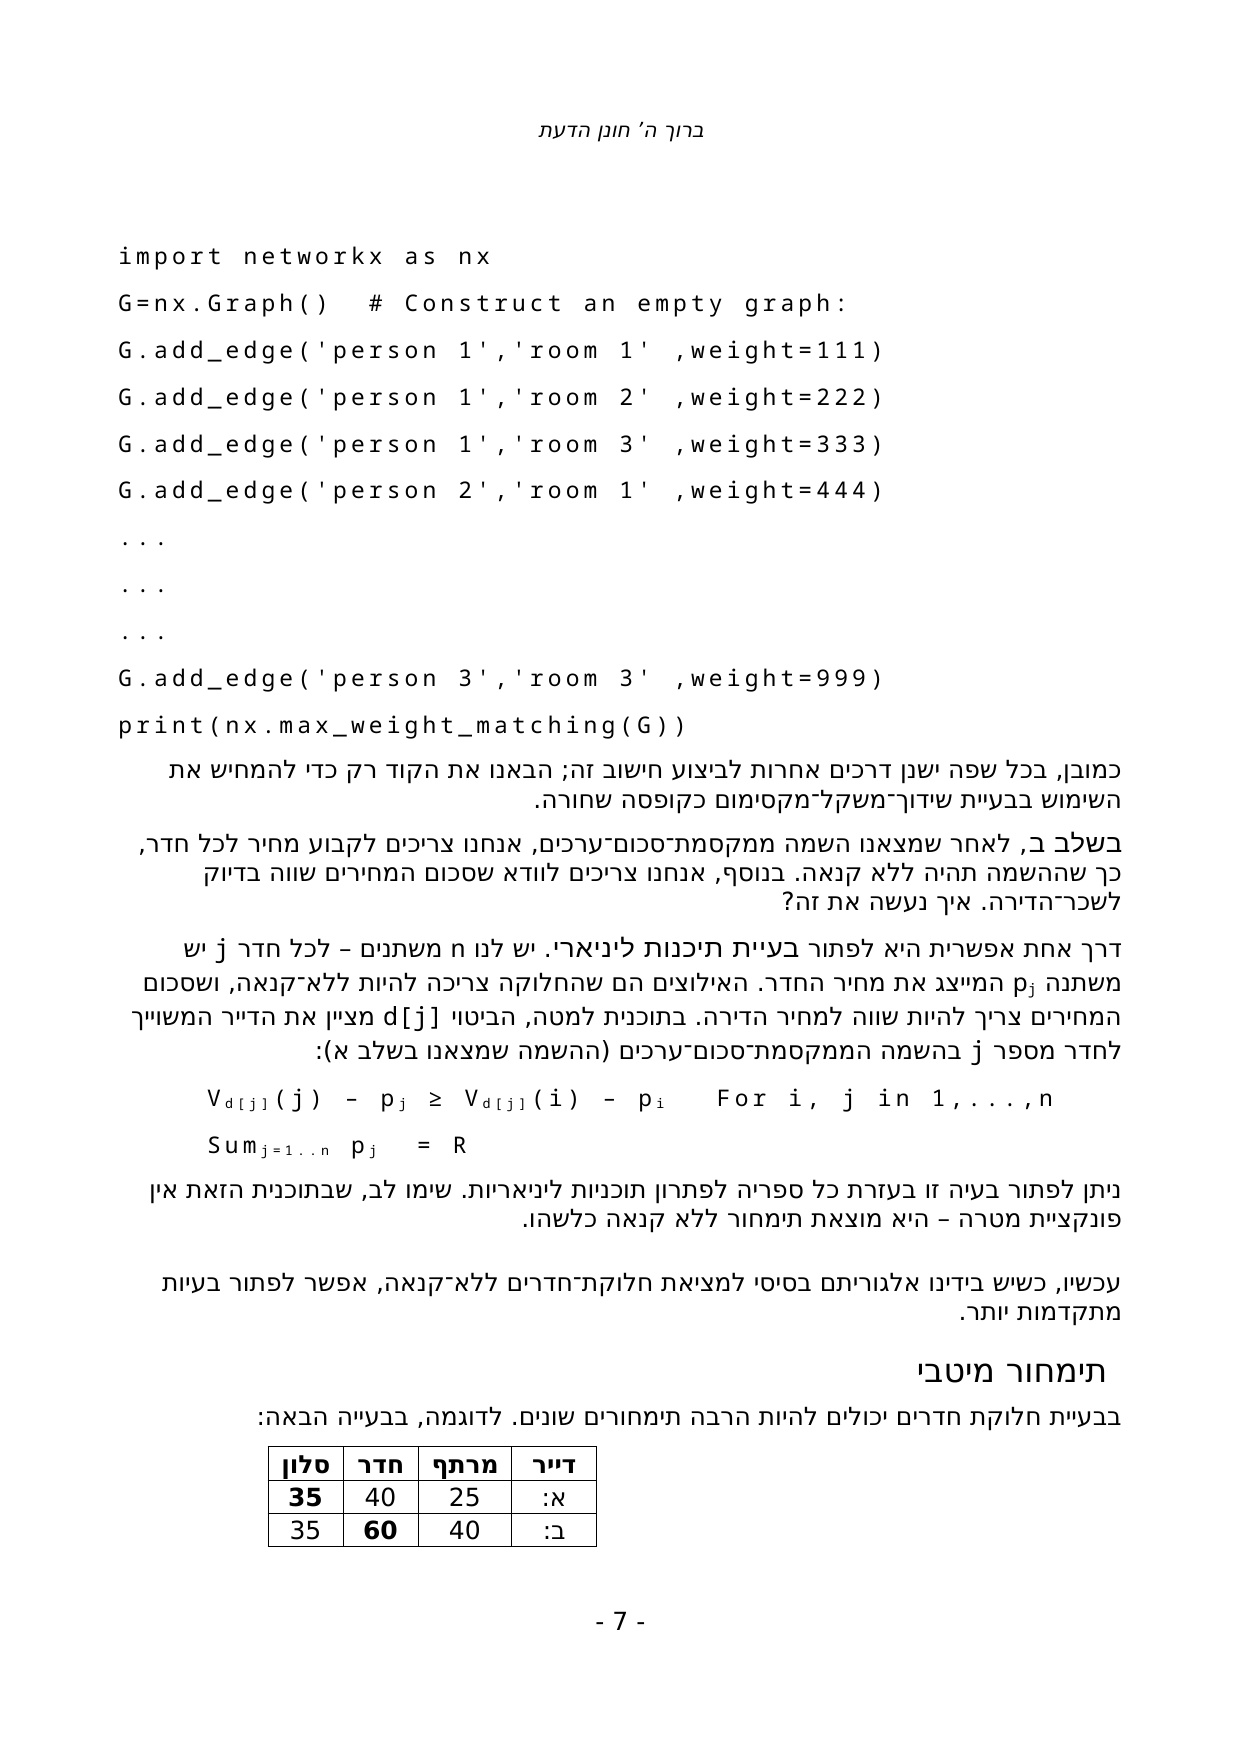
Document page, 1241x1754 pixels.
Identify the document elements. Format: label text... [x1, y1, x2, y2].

text עכשיו, כשיש בידינו אלגוריתם בסיסי למציאת חלוקת־חדרים ללא־קנאה, אפשר לפתור בעיות מתקדמות יותר. [118, 1268, 1122, 1326]
table_cell 40 [419, 1514, 511, 1546]
text G.add_edge('person 1','room 2' ,weight=222) [118, 381, 1122, 412]
table_header דייר [512, 1447, 596, 1479]
table_header סלון [269, 1447, 343, 1479]
table_header מרתף [419, 1447, 511, 1479]
text ... [118, 615, 1122, 646]
table_cell 35 [269, 1514, 343, 1546]
text G=nx.Graph() # Construct an empty graph: [118, 287, 1122, 318]
text Vd[j](j) – pj ≥ Vd[j](i) – pi For i, j in 1,...,n [207, 1082, 1122, 1113]
table_cell ב: [512, 1514, 596, 1546]
text ... [118, 521, 1122, 552]
table_cell 25 [419, 1481, 511, 1513]
text כמובן, בכל שפה ישנן דרכים אחרות לביצוע חישוב זה; הבאנו את הקוד רק כדי להמחיש את השימוש בבעיית שידוך־משקל־מקסימום כקופסה שחורה. [118, 756, 1122, 814]
text import networkx as nx [118, 240, 1122, 271]
text בבעיית חלוקת חדרים יכולים להיות הרבה תימחורים שונים. לדוגמה, בבעייה הבאה: [118, 1402, 1122, 1432]
text G.add_edge('person 1','room 1' ,weight=111) [118, 334, 1122, 365]
text G.add_edge('person 3','room 3' ,weight=999) [118, 662, 1122, 693]
text דרך אחת אפשרית היא לפתור בעיית תיכנות ליניארי. יש לנו n משתנים – לכל חדר j יש משתנה pj המייצג את מחיר החדר. האילוצים הם שהחלוקה צריכה להיות ללא־קנאה, ושסכום המחירים צריך להיות שווה למחיר הדירה. בתוכנית למטה, הביטוי d[j] מציין את הדייר המשוייך לחדר מספר j בהשמה הממקסמת־סכום־ערכים (ההשמה שמצאנו בשלב א): [118, 931, 1122, 1067]
subtitle תימחור מיטבי [118, 1351, 1107, 1390]
text G.add_edge('person 1','room 3' ,weight=333) [118, 427, 1122, 459]
text ... [118, 568, 1122, 599]
text בשלב ב, לאחר שמצאנו השמה ממקסמת־סכום־ערכים, אנחנו צריכים לקבוע מחיר לכל חדר, כך שההשמה תהיה ללא קנאה. בנוסף, אנחנו צריכים לוודא שסכום המחירים שווה בדיוק לשכר־הדירה. איך נעשה את זה? [118, 828, 1122, 916]
table_cell 60 [344, 1514, 418, 1546]
table_cell 40 [344, 1481, 418, 1513]
table_header חדר [344, 1447, 418, 1479]
text Sumj=1..n pj = R [207, 1128, 1122, 1160]
text ניתן לפתור בעיה זו בעזרת כל ספריה לפתרון תוכניות ליניאריות. שימו לב, שבתוכנית הזאת אין פונקציית מטרה – היא מוצאת תימחור ללא קנאה כלשהו. [118, 1175, 1122, 1234]
text G.add_edge('person 2','room 1' ,weight=444) [118, 474, 1122, 506]
table_cell א: [512, 1481, 596, 1513]
text print(nx.max_weight_matching(G)) [118, 709, 1122, 740]
table_cell 35 [269, 1481, 343, 1513]
